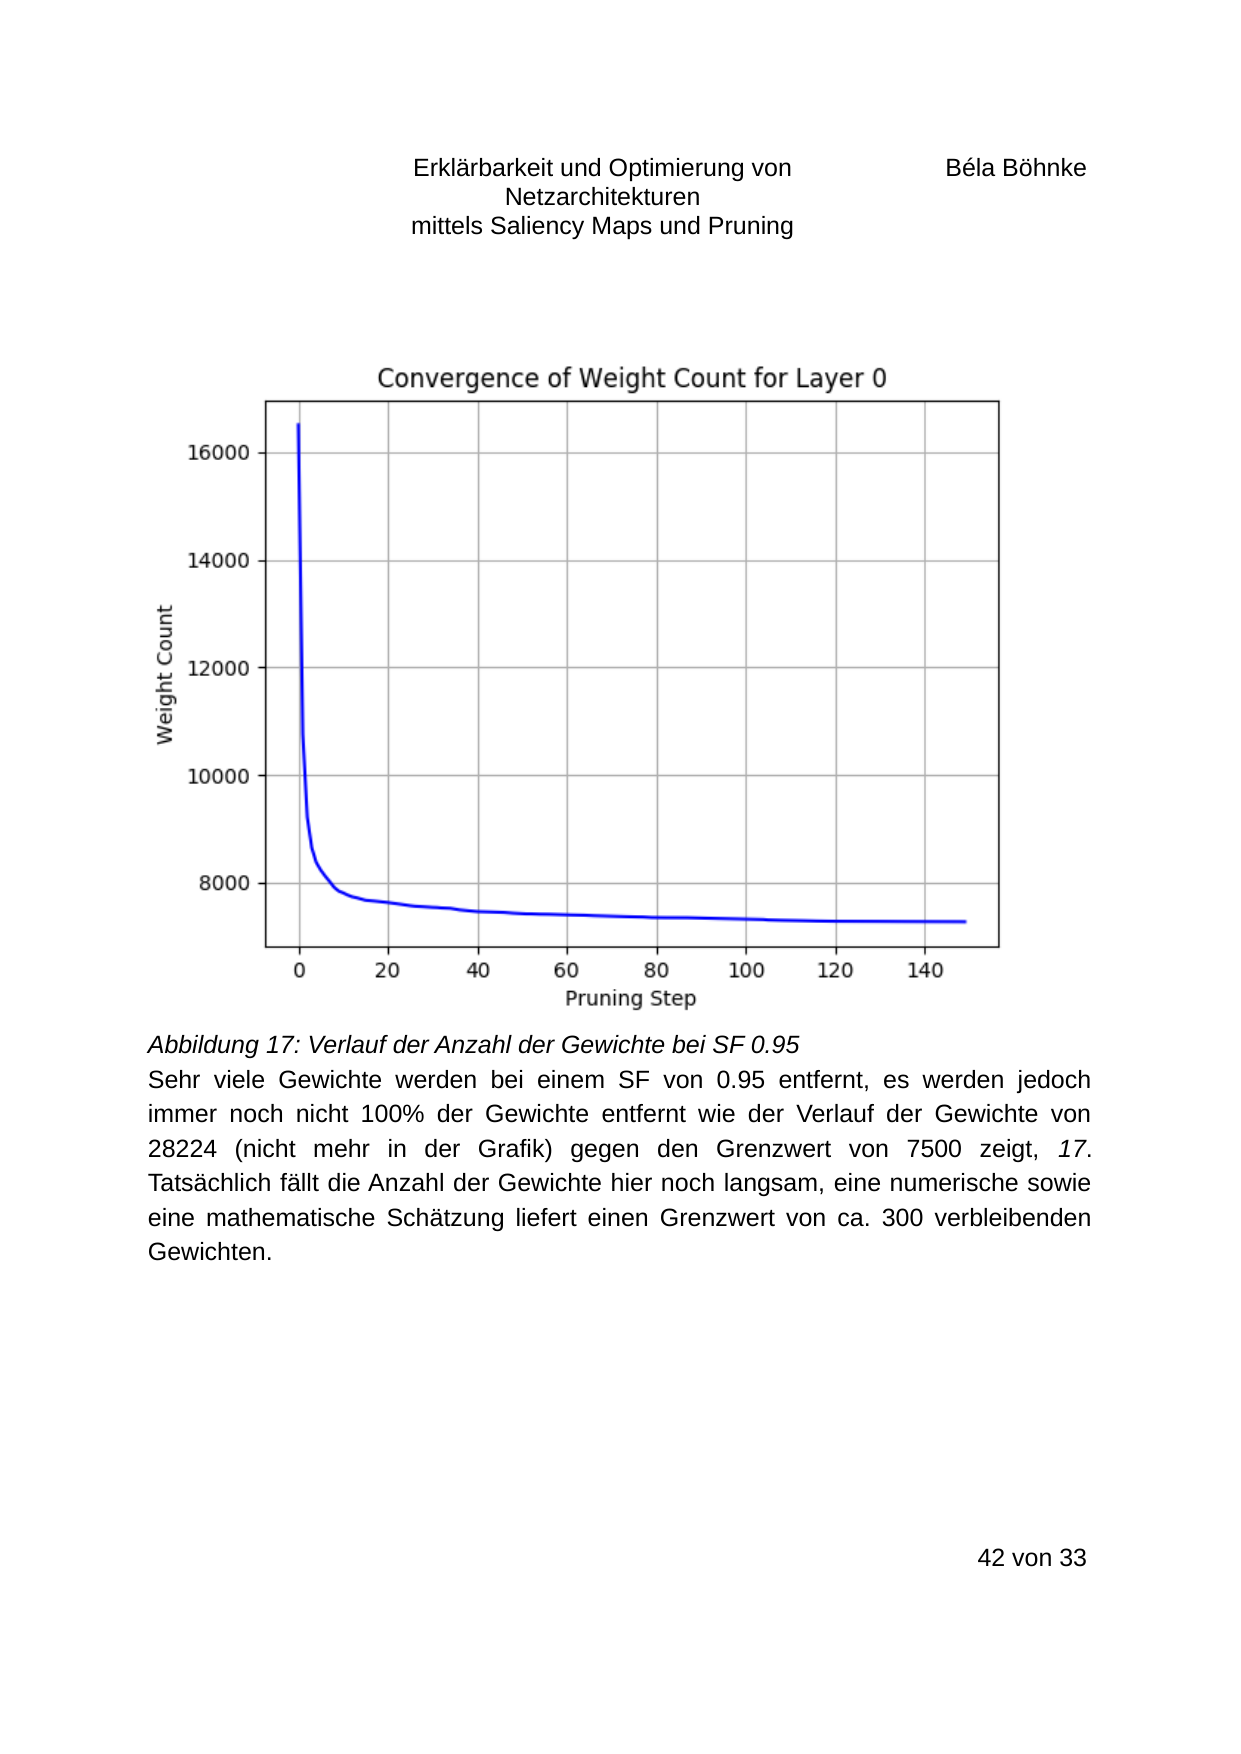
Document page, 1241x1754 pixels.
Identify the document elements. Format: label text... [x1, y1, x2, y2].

text Sehr viele Gewichte werden bei einem SF von 0.95 entfernt, es werden jedoch immer noch nicht 100% der Gewichte entfernt wie der Verlauf der Gewichte von 28224 (nicht mehr in der Grafik) gegen den Grenzwert von 7500 zeigt, Abbildung 17. Tatsächlich fällt die Anzahl der Gewichte hier noch langsam, eine numerische sowie eine mathematische Schätzung liefert einen Grenzwert von ca. 300 verbleibenden Gewichten. [148, 1059, 1093, 1266]
text Abbildung 17: Verlauf der Anzahl der Gewichte bei SF 0.95 [148, 1025, 1093, 1059]
text Sehr viele Gewichte werden bei einem SF von 0.95 entfernt, es werden jedoch immer noch nicht 100% der Gewichte entfernt wie der Verlauf der Gewichte von 28224 (nicht mehr in der Grafik) gegen den Grenzwert von 7500 zeigt, Abbildung 17. Tatsächlich fällt die Anzahl der Gewichte hier noch langsam, eine numerische sowie eine mathematische Schätzung liefert einen Grenzwert von ca. 300 verbleibenden Gewichten. [148, 303, 1093, 316]
picture [147, 316, 1093, 1025]
